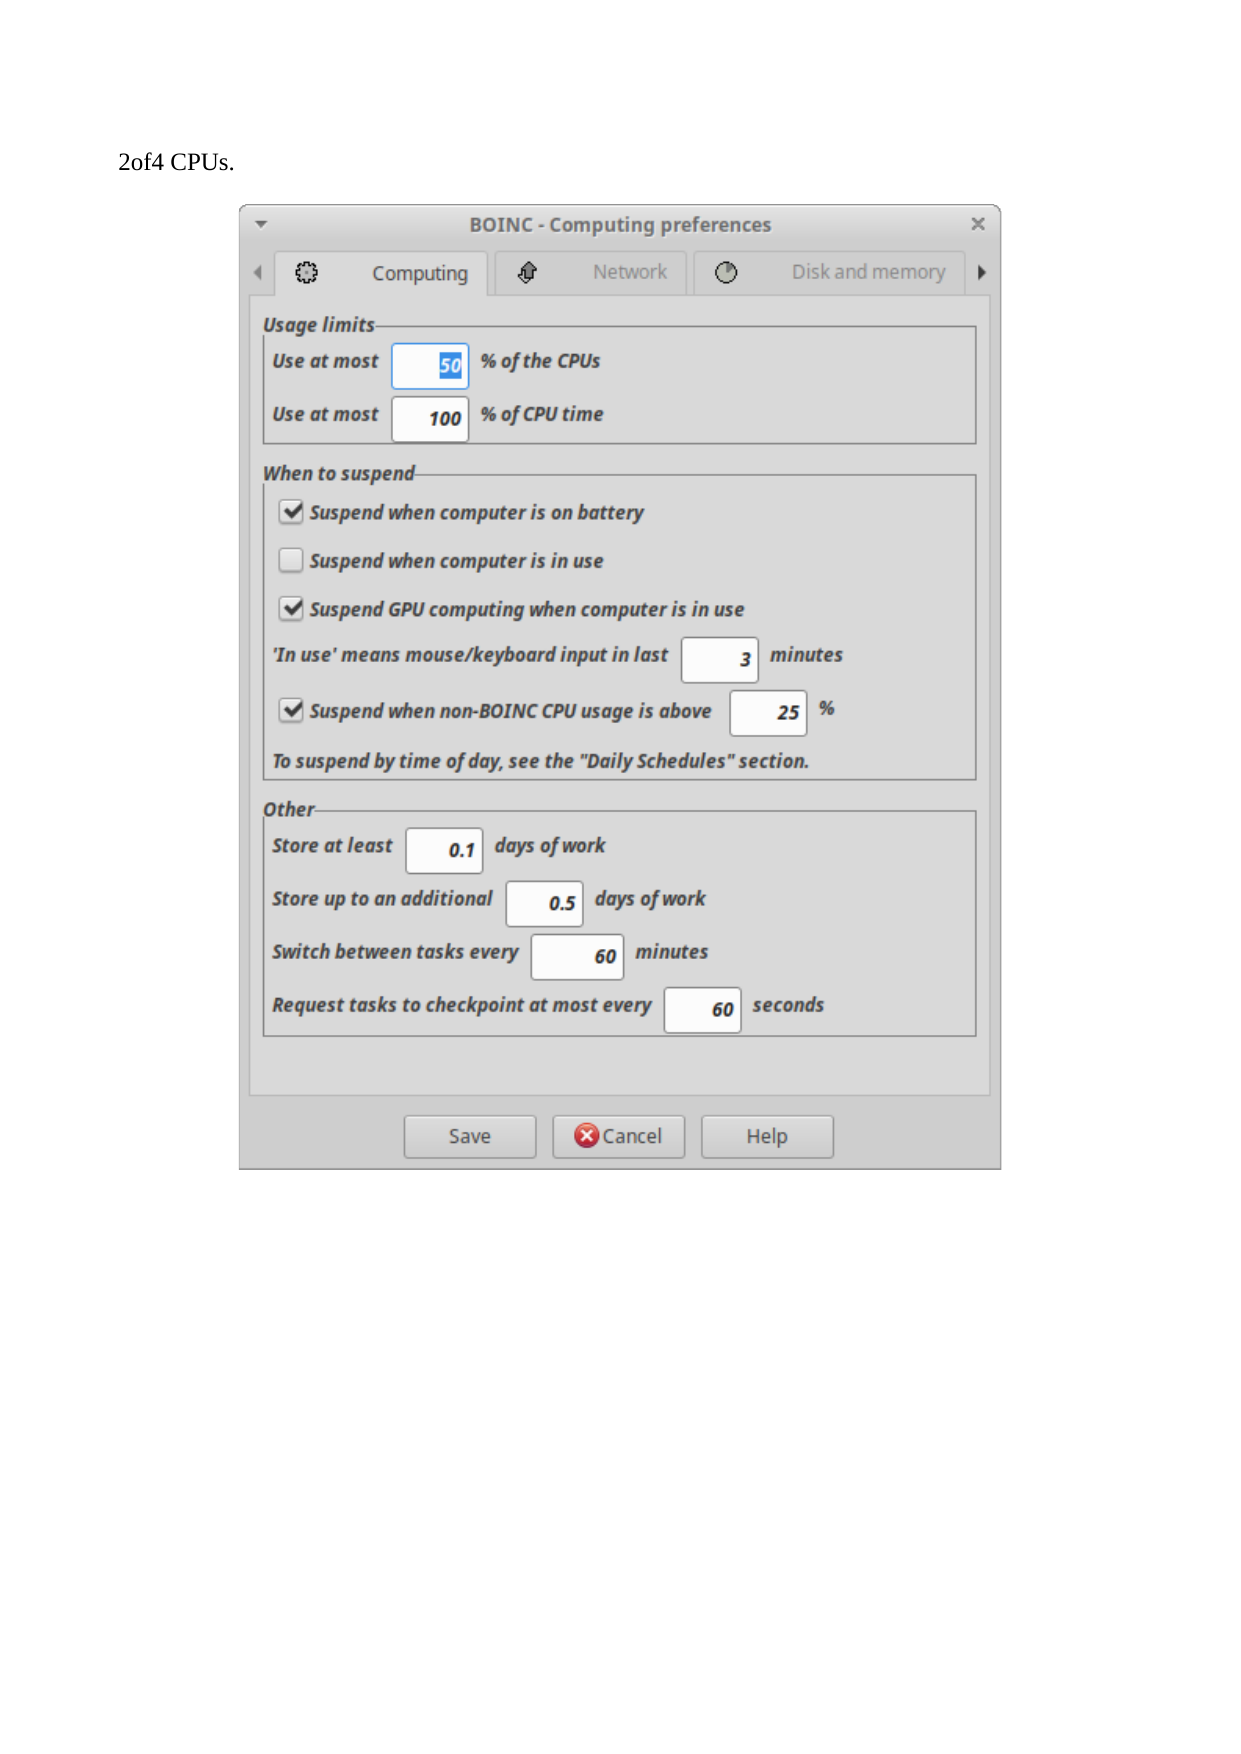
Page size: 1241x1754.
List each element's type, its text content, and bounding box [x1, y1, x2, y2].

picture [238, 204, 1002, 1170]
text 2of4 CPUs. [118, 147, 1122, 176]
